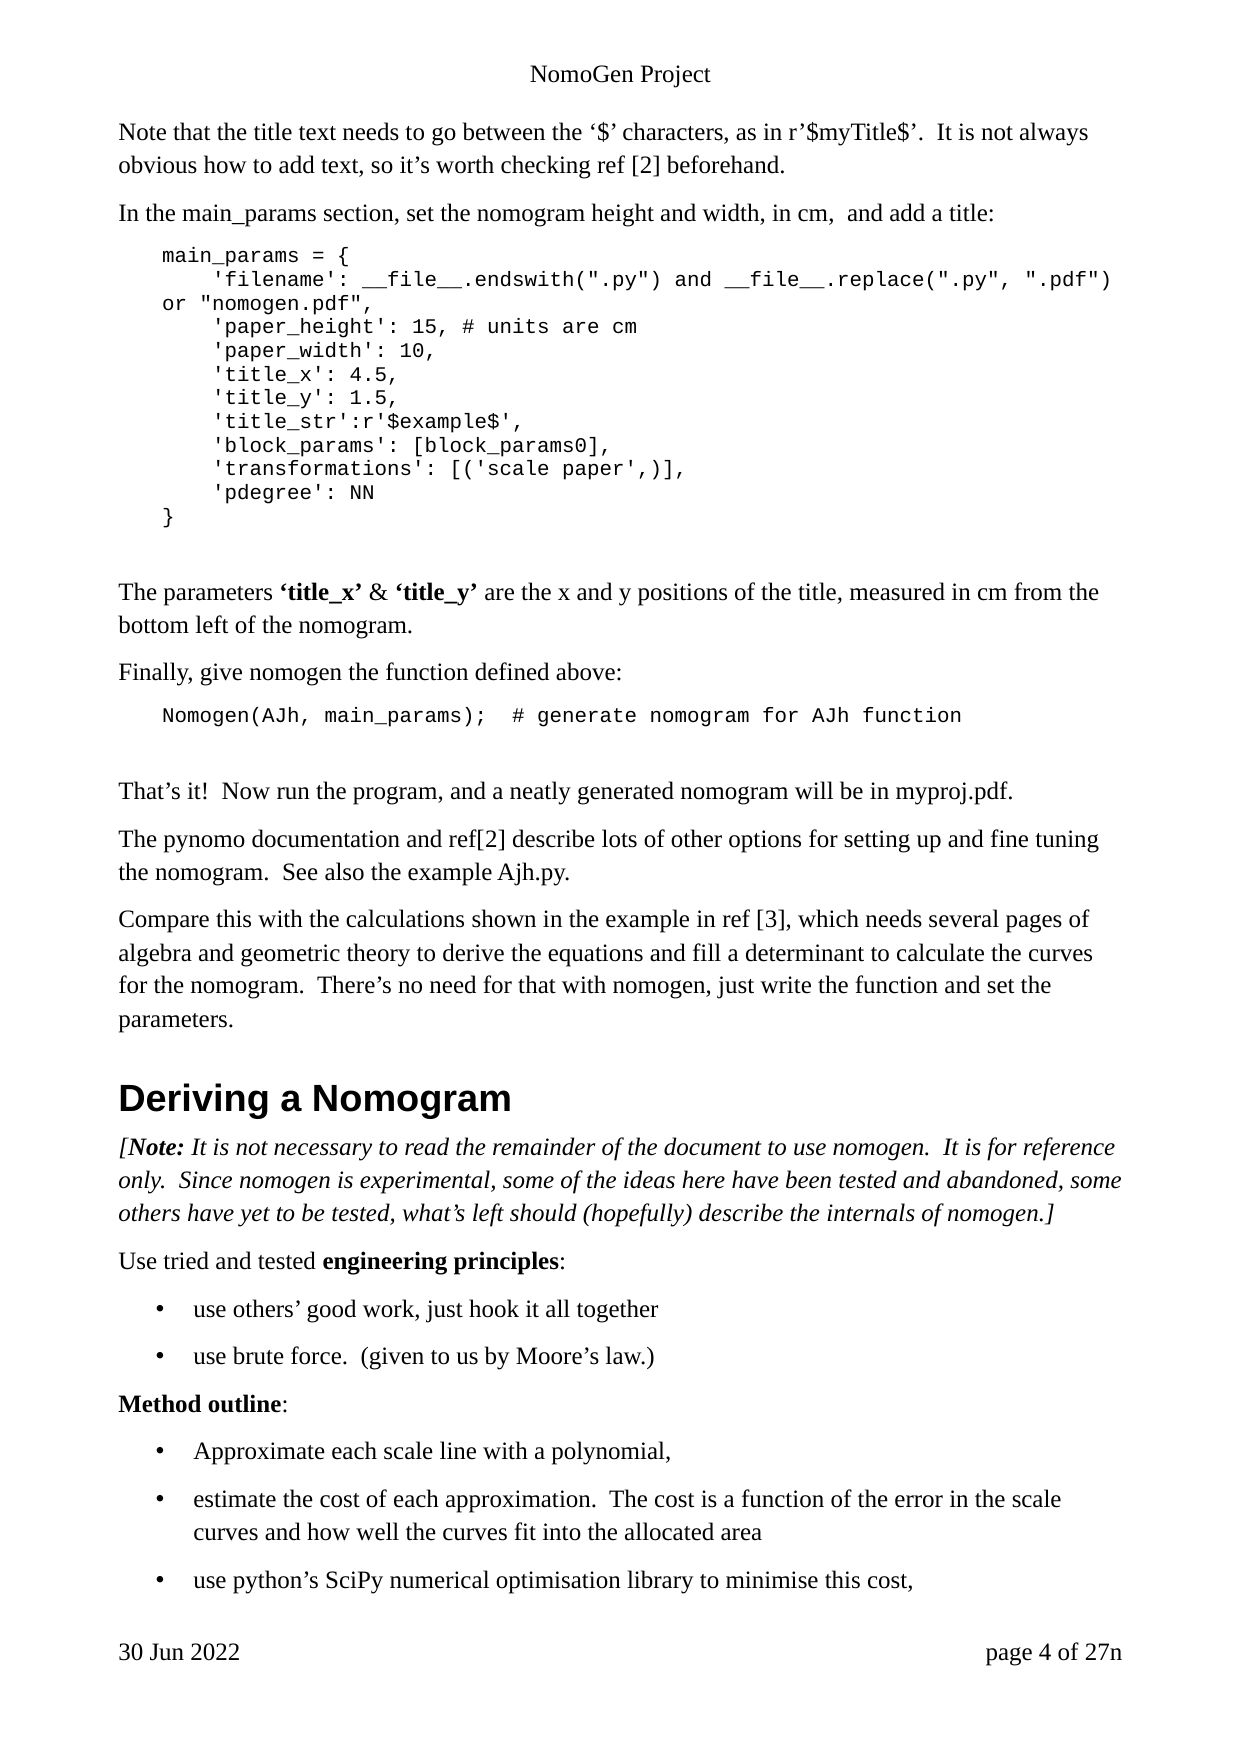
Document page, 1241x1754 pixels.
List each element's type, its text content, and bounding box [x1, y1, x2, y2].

text 'block_params': [block_params0], [162, 435, 1122, 458]
text The parameters ‘title_x’ & ‘title_y’ are the x and y positions of the title, measured in cm from the bottom left of the nomogram. [118, 577, 1122, 639]
text 'title_str':r'$example$', [162, 411, 1122, 435]
text That’s it! Now run the program, and a neatly generated nomogram will be in myproj.pdf. [118, 776, 1122, 805]
list Approximate each scale line with a polynomial, [156, 1436, 1122, 1465]
text Compare this with the calculations shown in the example in ref [3.], which needs several pages of algebra and geometric theory to derive the equations and fill a determinant to calculate the curves for the nomogram. There’s no need for that with nomogen, just write the function and set the parameters. [118, 904, 1122, 1032]
text 'paper_width': 10, [162, 340, 1122, 364]
list use others’ good work, just hook it all together [156, 1294, 1122, 1322]
text 'pdegree': NN [162, 482, 1122, 506]
text In the main_params section, set the nomogram height and width, in cm, and add a title: [118, 198, 1122, 227]
text Nomogen(AJh, main_params); # generate nomogram for AJh function [162, 705, 1122, 729]
subtitle Deriving a Nomogram [118, 1076, 1122, 1120]
text [Note: It is not necessary to read the remainder of the document to use nomogen. It is for reference only. Since nomogen is experimental, some of the ideas here have been tested and abandoned, some others have yet to be tested, what’s left should (hopefully) describe the internals of nomogen.] [118, 1132, 1122, 1227]
text Note that the title text needs to go between the ‘$’ characters, as in r’$myTitle$’. It is not always obvious how to add text, so it’s worth checking ref [2.] beforehand. [118, 117, 1122, 179]
list estimate the cost of each approximation. The cost is a function of the error in the scale curves and how well the curves fit into the allocated area [156, 1484, 1122, 1546]
text Finally, give nomogen the function defined above: [118, 657, 1122, 686]
text 'title_y': 1.5, [162, 387, 1122, 411]
text 'transformations': [('scale paper',)], [162, 458, 1122, 482]
text Use tried and tested engineering principles: [118, 1246, 1122, 1275]
text Method outline: [118, 1389, 1122, 1418]
list use python’s SciPy numerical optimisation library to minimise this cost, [156, 1565, 1122, 1593]
text main_params = { [162, 246, 1122, 269]
text } [162, 506, 1122, 529]
text 'title_x': 4.5, [162, 364, 1122, 387]
text 'paper_height': 15, # units are cm [162, 316, 1122, 340]
list use brute force. (given to us by Moore’s law.) [156, 1341, 1122, 1370]
text The pynomo documentation and ref[2.] describe lots of other options for setting up and fine tuning the nomogram. See also the example Ajh.py. [118, 824, 1122, 886]
text 'filename': __file__.endswith(".py") and __file__.replace(".py", ".pdf") or "nomogen.pdf", [162, 269, 1122, 316]
